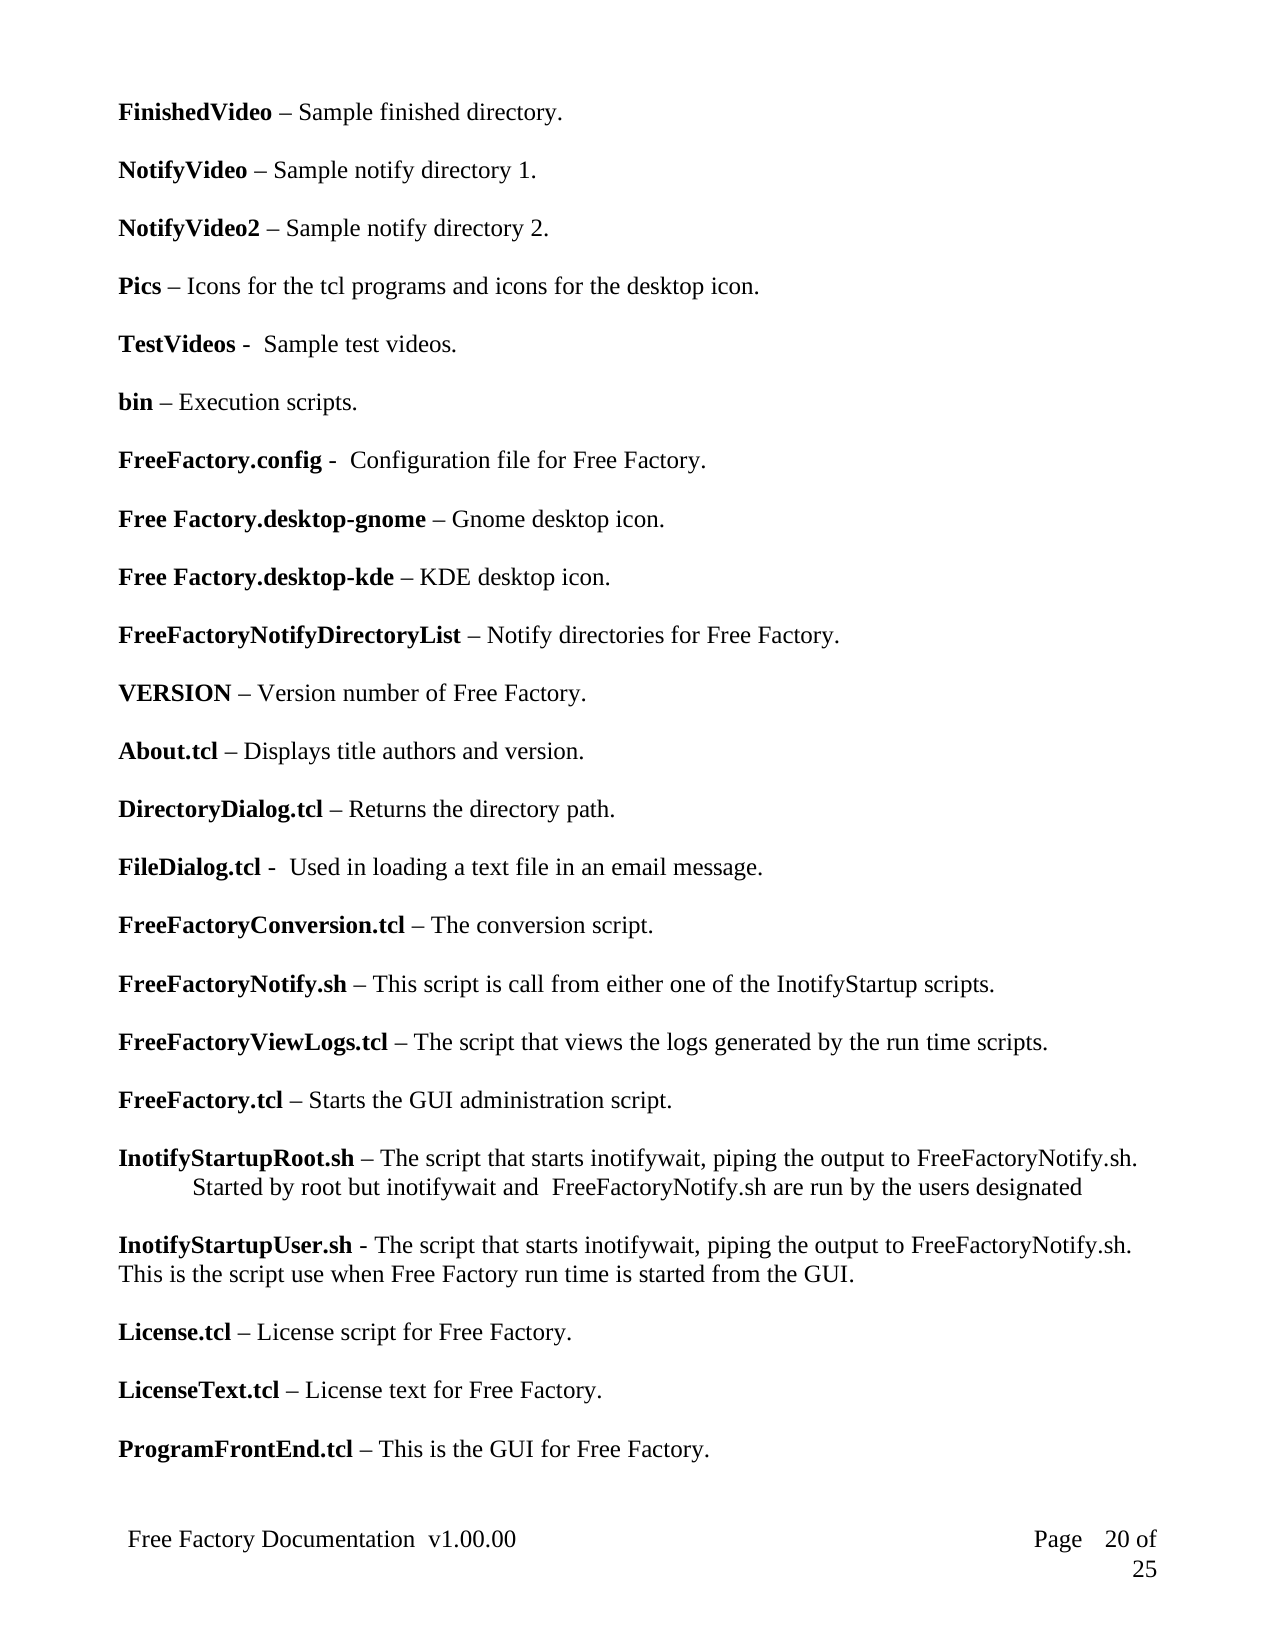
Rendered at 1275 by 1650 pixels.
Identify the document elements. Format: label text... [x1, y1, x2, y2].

text ProgramFrontEnd.tcl – This is the GUI for Free Factory. [118, 1433, 1157, 1462]
text LicenseText.tcl – License text for Free Factory. [118, 1375, 1157, 1404]
text FreeFactory.config - Configuration file for Free Factory. [118, 445, 1157, 474]
text FreeFactory.tcl – Starts the GUI administration script. [118, 1085, 1157, 1114]
text VERSION – Version number of Free Factory. [118, 678, 1157, 707]
text Pics – Icons for the tcl programs and icons for the desktop icon. [118, 271, 1157, 300]
text FreeFactoryNotifyDirectoryList – Notify directories for Free Factory. [118, 620, 1157, 649]
text FinishedVideo – Sample finished directory. [118, 97, 1157, 126]
text License.tcl – License script for Free Factory. [118, 1317, 1157, 1346]
text bin – Execution scripts. [118, 387, 1157, 416]
text FileDialog.tcl - Used in loading a text file in an email message. [118, 852, 1157, 881]
text InotifyStartupUser.sh - The script that starts inotifywait, piping the output to FreeFactoryNotify.sh. [118, 1230, 1157, 1259]
text About.tcl – Displays title authors and version. [118, 736, 1157, 765]
text NotifyVideo2 – Sample notify directory 2. [118, 213, 1157, 242]
text FreeFactoryConversion.tcl – The conversion script. [118, 910, 1157, 939]
text Free Factory.desktop-gnome – Gnome desktop icon. [118, 503, 1157, 532]
text DirectoryDialog.tcl – Returns the directory path. [118, 794, 1157, 823]
text Free Factory.desktop-kde – KDE desktop icon. [118, 562, 1157, 591]
text This is the script use when Free Factory run time is started from the GUI. [118, 1259, 1157, 1288]
text NotifyVideo – Sample notify directory 1. [118, 155, 1157, 184]
text FreeFactoryNotify.sh – This script is call from either one of the InotifyStartup scripts. [118, 968, 1157, 997]
text InotifyStartupRoot.sh – The script that starts inotifywait, piping the output to FreeFactoryNotify.sh. Started by root but inotifywait and FreeFactoryNotify.sh are run by the users designated [118, 1143, 1157, 1201]
text FreeFactoryViewLogs.tcl – The script that views the logs generated by the run time scripts. [118, 1027, 1157, 1056]
text TestVideos - Sample test videos. [118, 329, 1157, 358]
